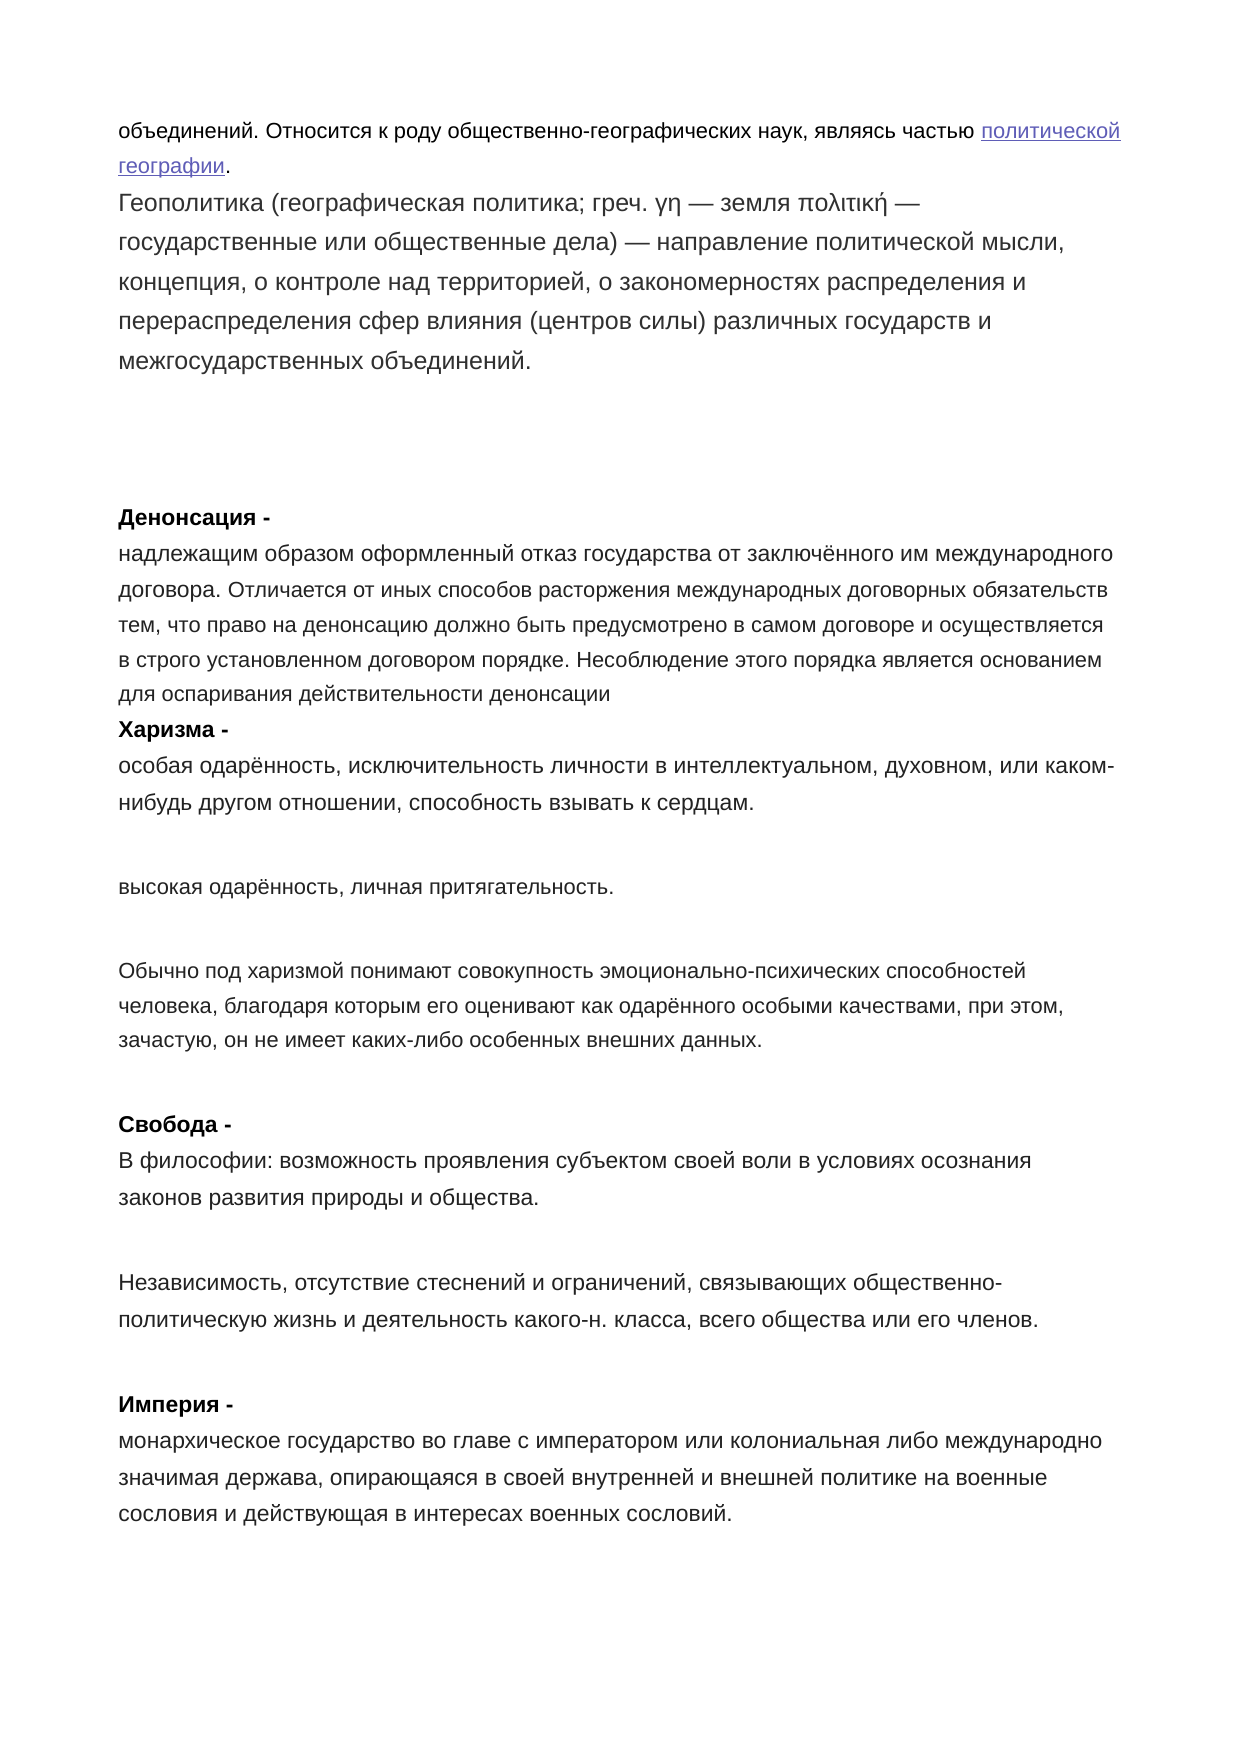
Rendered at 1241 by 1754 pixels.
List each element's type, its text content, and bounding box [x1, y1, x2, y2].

text Свобода - [118, 1111, 1122, 1137]
text надлежащим образом оформленный отказ государства от заключённого им международного договора. Отличается от иных способов расторжения международных договорных обязательств тем, что право на денонсацию должно быть предусмотрено в самом договоре и осуществляется в строго установленном договором порядке. Несоблюдение этого порядка является основанием для оспаривания действительности денонсации [118, 540, 1122, 707]
text объединений. Относится к роду общественно-географических наук, являясь частью политической географии. [118, 118, 1122, 178]
text Харизма - особая одарённость, исключительность личности в интеллектуальном, духовном, или каком-нибудь другом отношении, способность взывать к сердцам. [118, 716, 1122, 815]
text Независимость, отсутствие стеснений и ограничений, связывающих общественно-политическую жизнь и деятельность какого-н. класса, всего общества или его членов. [118, 1269, 1122, 1332]
text В философии: возможность проявления субъектом своей воли в условиях осознания законов развития природы и общества. [118, 1147, 1122, 1210]
text Империя - [118, 1391, 1122, 1417]
text Геополитика (географическая политика; греч. γη — земля πολιτική — государственные или общественные дела) — направление политической мысли, концепция, о контроле над территорией, о закономерностях распределения и перераспределения сфер влияния (центров силы) различных государств и межгосударственных объединений. [118, 187, 1122, 374]
text Обычно под харизмой понимают совокупность эмоционально-психических способностей человека, благодаря которым его оценивают как одарённого особыми качествами, при этом, зачастую, он не имеет каких-либо особенных внешних данных. [118, 958, 1122, 1052]
text Денонсация - [118, 503, 1122, 530]
text высокая одарённость, личная притягательность. [118, 874, 1122, 899]
text монархическое государство во главе с императором или колониальная либо международно значимая держава, опирающаяся в своей внутренней и внешней политике на военные сословия и действующая в интересах военных сословий. [118, 1427, 1122, 1526]
